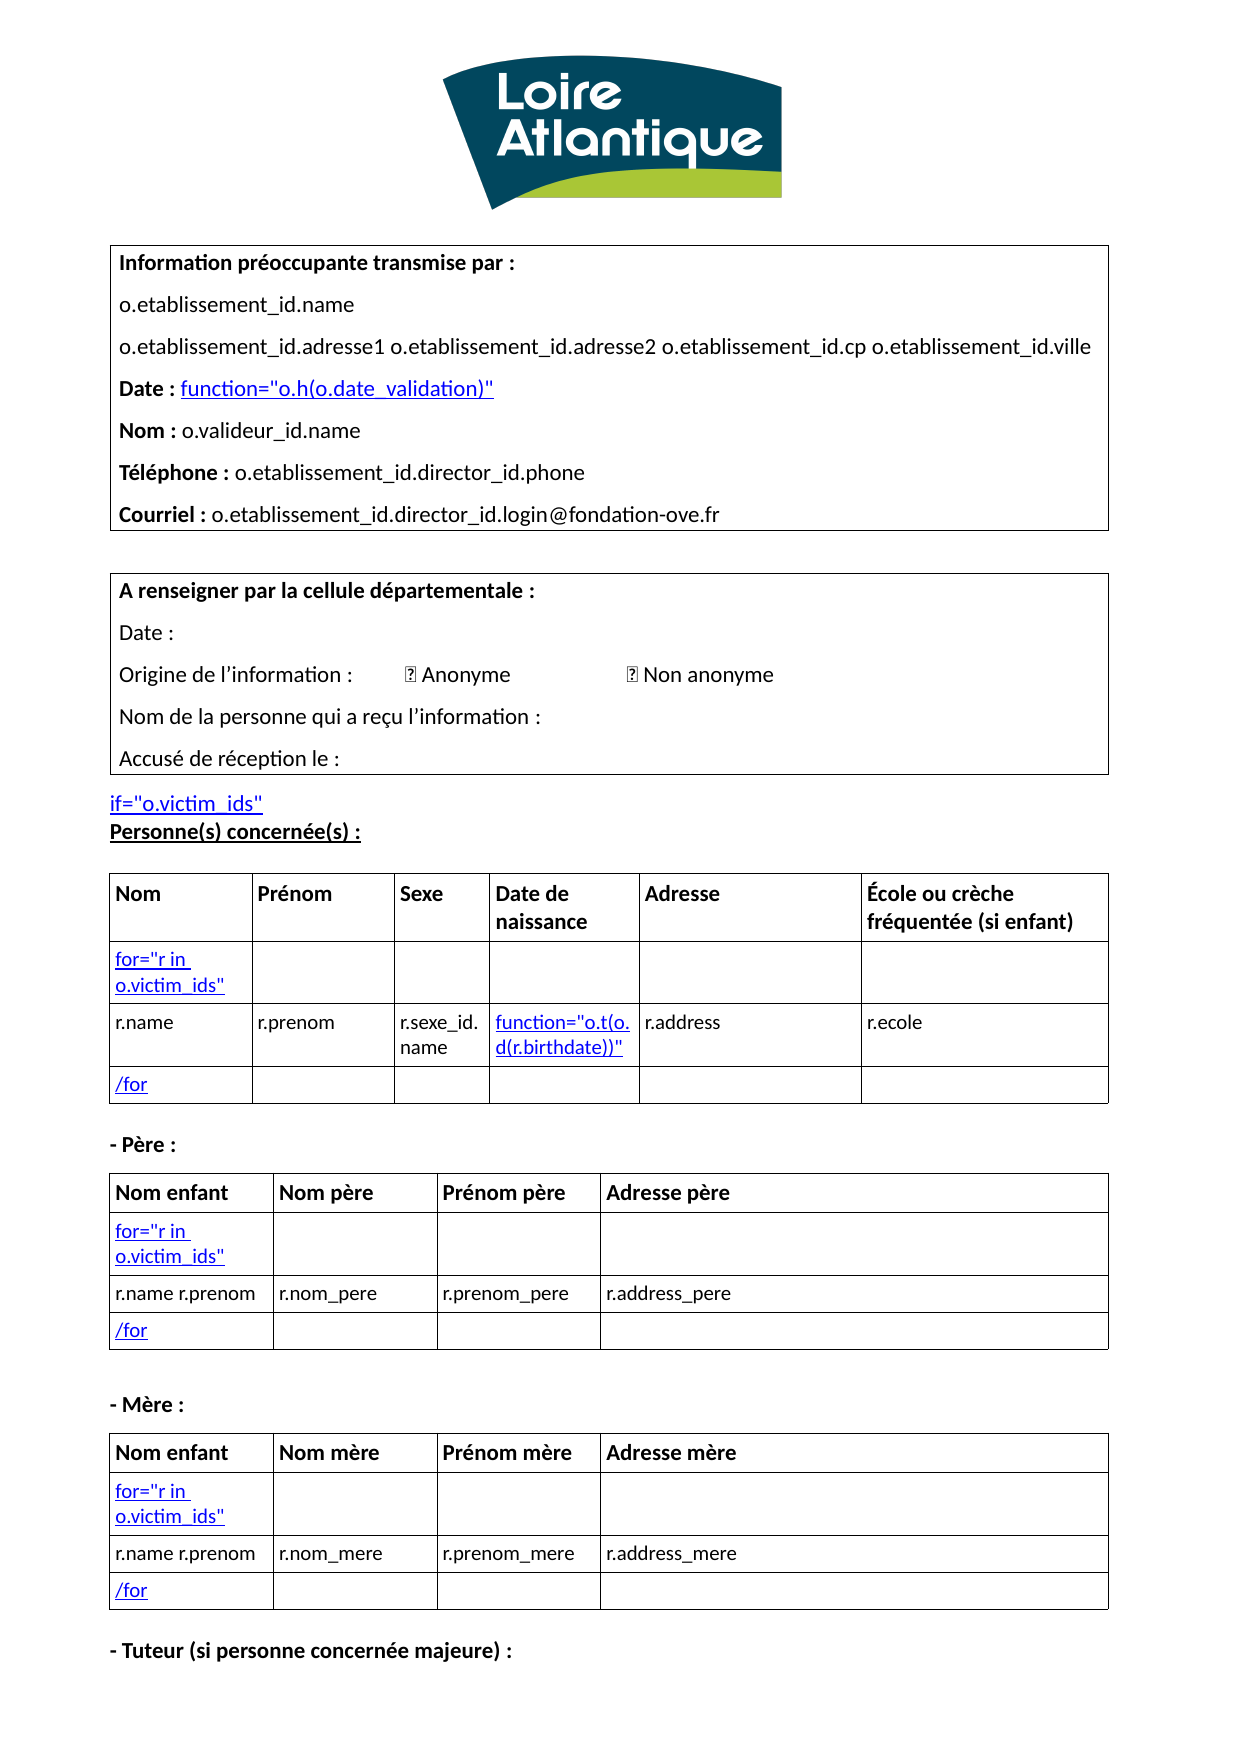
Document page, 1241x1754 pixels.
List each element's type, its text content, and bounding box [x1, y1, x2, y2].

table_cell [490, 942, 639, 1003]
table_header Date de naissance [490, 874, 639, 941]
table_header Nom enfant [110, 1434, 273, 1472]
table_cell [395, 1067, 489, 1102]
table_cell r.name r.prenom [110, 1276, 273, 1312]
text o.etablissement_id.adresse1 o.etablissement_id.adresse2 o.etablissement_id.cp o.etablissement_id.ville [111, 329, 1108, 360]
table_cell [395, 942, 489, 1003]
picture [437, 45, 787, 214]
table_cell [438, 1473, 600, 1534]
table_cell [274, 1573, 437, 1608]
table_cell r.address_pere [601, 1276, 1108, 1312]
table_cell [274, 1313, 437, 1348]
table_cell [253, 1067, 394, 1102]
table_cell [601, 1213, 1108, 1274]
table_header Nom père [274, 1174, 437, 1212]
table_cell r.prenom_pere [438, 1276, 600, 1312]
table_cell [274, 1213, 437, 1274]
table_header Adresse [640, 874, 861, 941]
table_header Prénom mère [438, 1434, 600, 1472]
table_cell for="r in o.victim_ids" [110, 1213, 273, 1274]
table_cell r.ecole [862, 1004, 1108, 1066]
table_header Adresse père [601, 1174, 1108, 1212]
table_cell [862, 1067, 1108, 1102]
table_header Prénom [253, 874, 394, 941]
text if="o.victim_ids" [109, 789, 1109, 817]
text o.etablissement_id.name [111, 287, 1108, 318]
table_cell [438, 1213, 600, 1274]
text Accusé de réception le : [111, 741, 1108, 774]
table_cell [862, 942, 1108, 1003]
table_cell [640, 1067, 861, 1102]
text Téléphone : o.etablissement_id.director_id.phone [111, 455, 1108, 486]
table_header Nom mère [274, 1434, 437, 1472]
table_cell r.name [110, 1004, 252, 1066]
text - Tuteur (si personne concernée majeure) : [109, 1637, 1109, 1665]
table_header Nom enfant [110, 1174, 273, 1212]
table_cell r.prenom_mere [438, 1536, 600, 1572]
table_cell r.nom_mere [274, 1536, 437, 1572]
table_cell r.sexe_id.name [395, 1004, 489, 1066]
text Personne(s) concernée(s) : [109, 817, 1109, 845]
text Nom de la personne qui a reçu l’information : [111, 699, 1108, 730]
table_header Prénom père [438, 1174, 600, 1212]
table_cell [438, 1313, 600, 1348]
table_cell for="r in o.victim_ids" [110, 1473, 273, 1534]
text Date : [111, 615, 1108, 646]
table_cell r.address [640, 1004, 861, 1066]
text Courriel : o.etablissement_id.director_id.login@fondation-ove.fr [111, 497, 1108, 530]
table_cell [253, 942, 394, 1003]
table_cell r.name r.prenom [110, 1536, 273, 1572]
text - Mère : [109, 1391, 1109, 1419]
table_cell [640, 942, 861, 1003]
text Nom : o.valideur_id.name [111, 413, 1108, 444]
table_cell [601, 1473, 1108, 1534]
table_cell [438, 1573, 600, 1608]
table_cell /for [110, 1573, 273, 1608]
table_cell [490, 1067, 639, 1102]
text - Père : [109, 1131, 1109, 1159]
table_cell [601, 1573, 1108, 1608]
table_cell /for [110, 1067, 252, 1102]
table_header École ou crèche fréquentée (si enfant) [862, 874, 1108, 941]
text Origine de l’information :  Anonyme  Non anonyme [111, 657, 1108, 688]
table_cell [274, 1473, 437, 1534]
table_cell function="o.t(o.d(r.birthdate))" [490, 1004, 639, 1066]
table_cell r.prenom [253, 1004, 394, 1066]
table_cell r.address_mere [601, 1536, 1108, 1572]
table_header Sexe [395, 874, 489, 941]
table_cell /for [110, 1313, 273, 1348]
table_header Nom [110, 874, 252, 941]
table_cell r.nom_pere [274, 1276, 437, 1312]
text Date : function="o.h(o.date_validation)" [111, 371, 1108, 402]
text A renseigner par la cellule départementale : [111, 574, 1108, 604]
text Information préoccupante transmise par : [111, 246, 1108, 276]
table_header Adresse mère [601, 1434, 1108, 1472]
table_cell for="r in o.victim_ids" [110, 942, 252, 1003]
table_cell [601, 1313, 1108, 1348]
